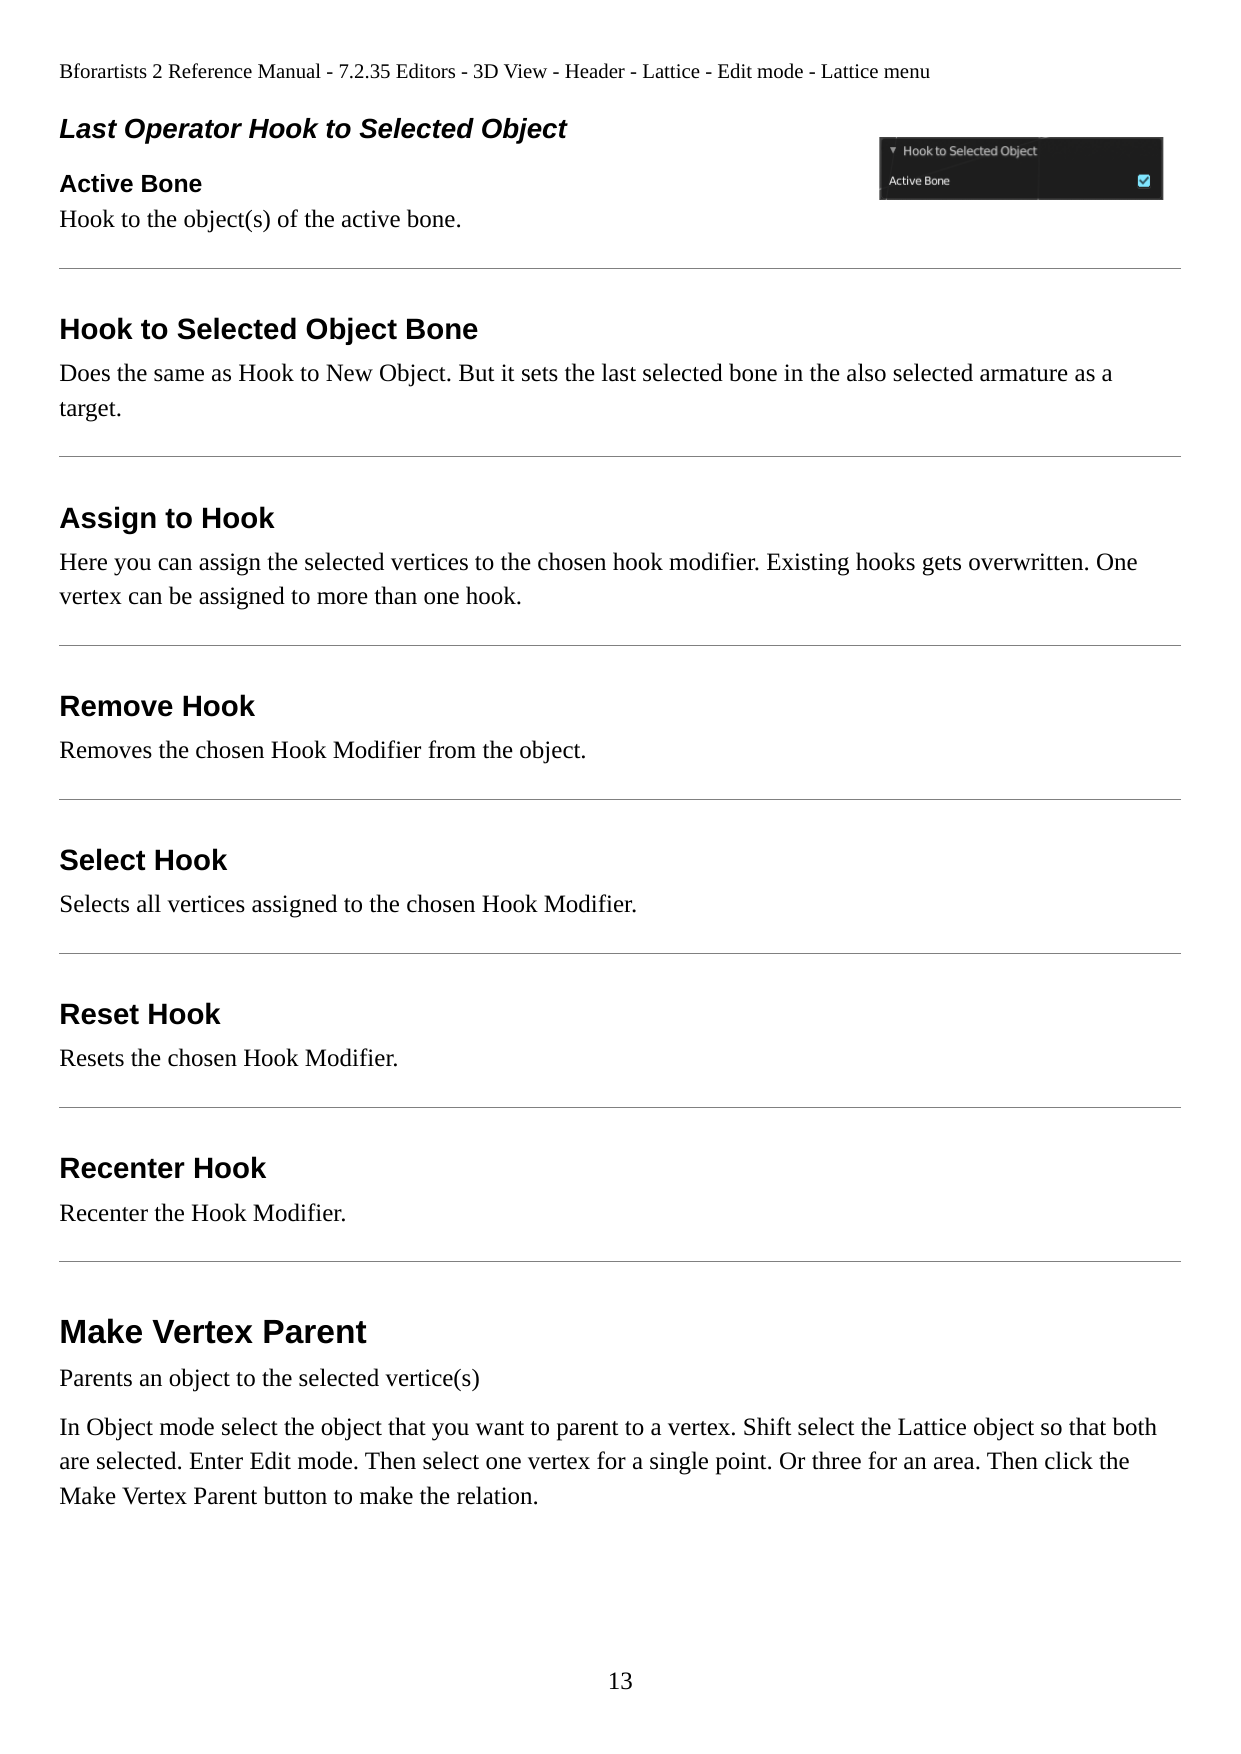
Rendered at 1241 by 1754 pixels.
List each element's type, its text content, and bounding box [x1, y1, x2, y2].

subtitle Select Hook [59, 843, 1181, 877]
text In Object mode select the object that you want to parent to a vertex. Shift select the Lattice object so that both are selected. Enter Edit mode. Then select one vertex for a single point. Or three for an area. Then click the Make Vertex Parent button to make the relation. [59, 1412, 1181, 1509]
picture [879, 137, 1164, 200]
subtitle Remove Hook [59, 689, 1181, 723]
text Here you can assign the selected vertices to the chosen hook modifier. Existing hooks gets overwritten. One vertex can be assigned to more than one hook. [59, 547, 1181, 610]
text Recenter the Hook Modifier. [59, 1198, 1181, 1226]
subtitle Hook to Selected Object Bone [59, 312, 1181, 346]
subtitle Reset Hook [59, 997, 1181, 1031]
text Resets the chosen Hook Modifier. [59, 1043, 1181, 1072]
text Removes the chosen Hook Modifier from the object. [59, 735, 1181, 764]
text Selects all vertices assigned to the chosen Hook Modifier. [59, 889, 1181, 918]
text Does the same as Hook to New Object. But it sets the last selected bone in the also selected armature as a target. [59, 358, 1181, 422]
text Hook to the object(s) of the active bone. [59, 204, 1181, 233]
subtitle Recenter Hook [59, 1151, 1181, 1185]
subtitle [1164, 169, 1181, 198]
subtitle Last Operator Hook to Selected Object [59, 113, 1181, 144]
text Parents an object to the selected vertice(s) [59, 1363, 1181, 1392]
subtitle Make Vertex Parent [59, 1312, 1181, 1350]
subtitle Assign to Hook [59, 501, 1181, 534]
subtitle Active Bone [59, 169, 879, 198]
